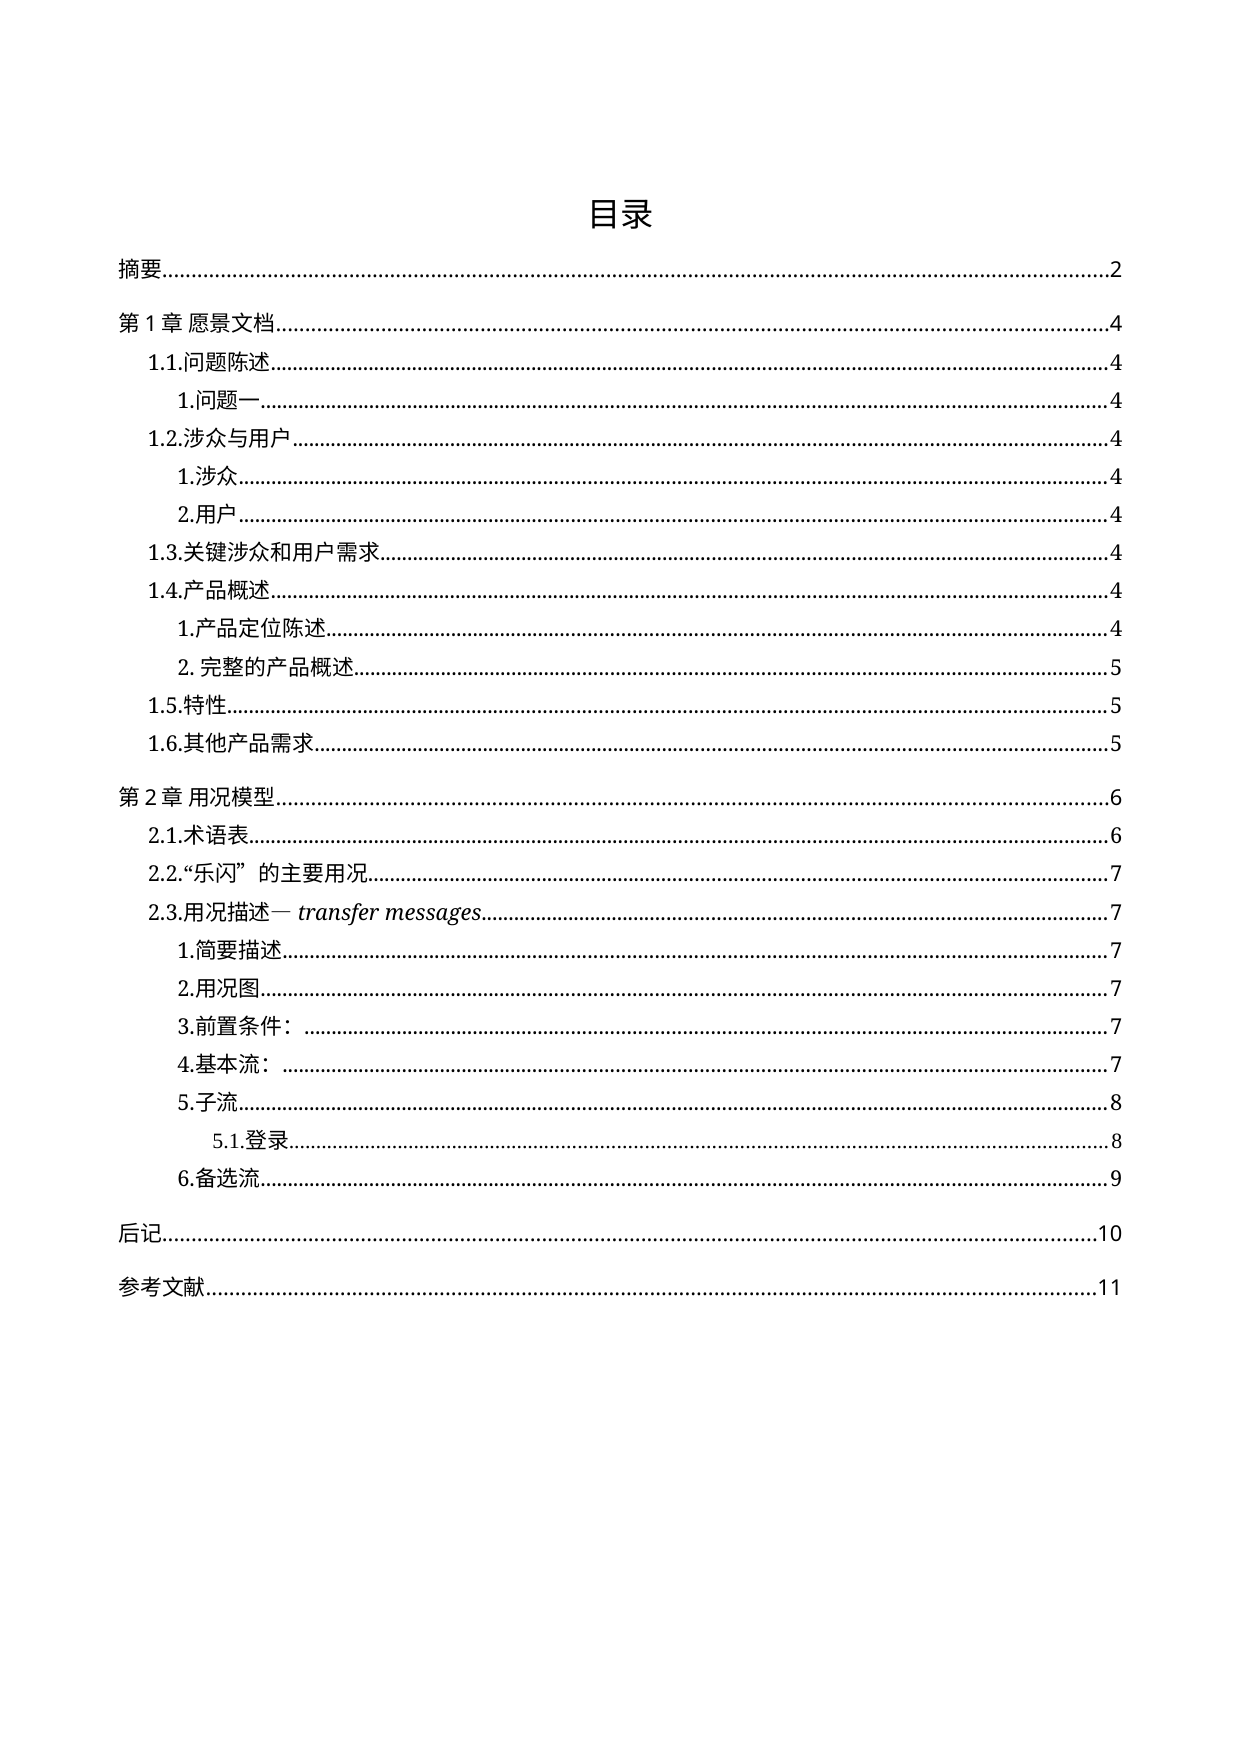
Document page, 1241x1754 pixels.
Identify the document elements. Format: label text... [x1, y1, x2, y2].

subtitle 目录 [118, 188, 1122, 236]
text 2. 完整的产品概述 5 [177, 649, 1122, 681]
text 第1章 愿景文档 4 [118, 306, 1122, 338]
text 3.前置条件： 7 [177, 1009, 1122, 1041]
text 1.简要描述 7 [177, 933, 1122, 964]
text 2.2.“乐闪”的主要用况 7 [148, 856, 1122, 888]
text 2.1.术语表 6 [148, 818, 1122, 850]
text 1.4.产品概述 4 [148, 573, 1122, 605]
text 1.6.其他产品需求 5 [148, 726, 1122, 758]
text 1.5.特性 5 [148, 688, 1122, 719]
text 参考文献 11 [118, 1270, 1122, 1302]
text 5.子流 8 [177, 1085, 1122, 1117]
text 6.备选流 9 [177, 1161, 1122, 1193]
text 1.产品定位陈述 4 [177, 611, 1122, 643]
text 后记 10 [118, 1216, 1122, 1247]
text 第2章 用况模型 6 [118, 780, 1122, 812]
text 4.基本流： 7 [177, 1047, 1122, 1079]
text 1.涉众 4 [177, 459, 1122, 491]
text 2.3.用况描述— transfer messages 7 [148, 894, 1122, 926]
text 2.用户 4 [177, 497, 1122, 529]
text 1.2.涉众与用户 4 [148, 421, 1122, 453]
text 1.问题一 4 [177, 383, 1122, 414]
text 2.用况图 7 [177, 971, 1122, 1003]
text 1.3.关键涉众和用户需求 4 [148, 535, 1122, 567]
text 1.1.问题陈述 4 [148, 344, 1122, 376]
text 5.1.登录 8 [207, 1123, 1122, 1155]
text 摘要 2 [118, 252, 1122, 284]
